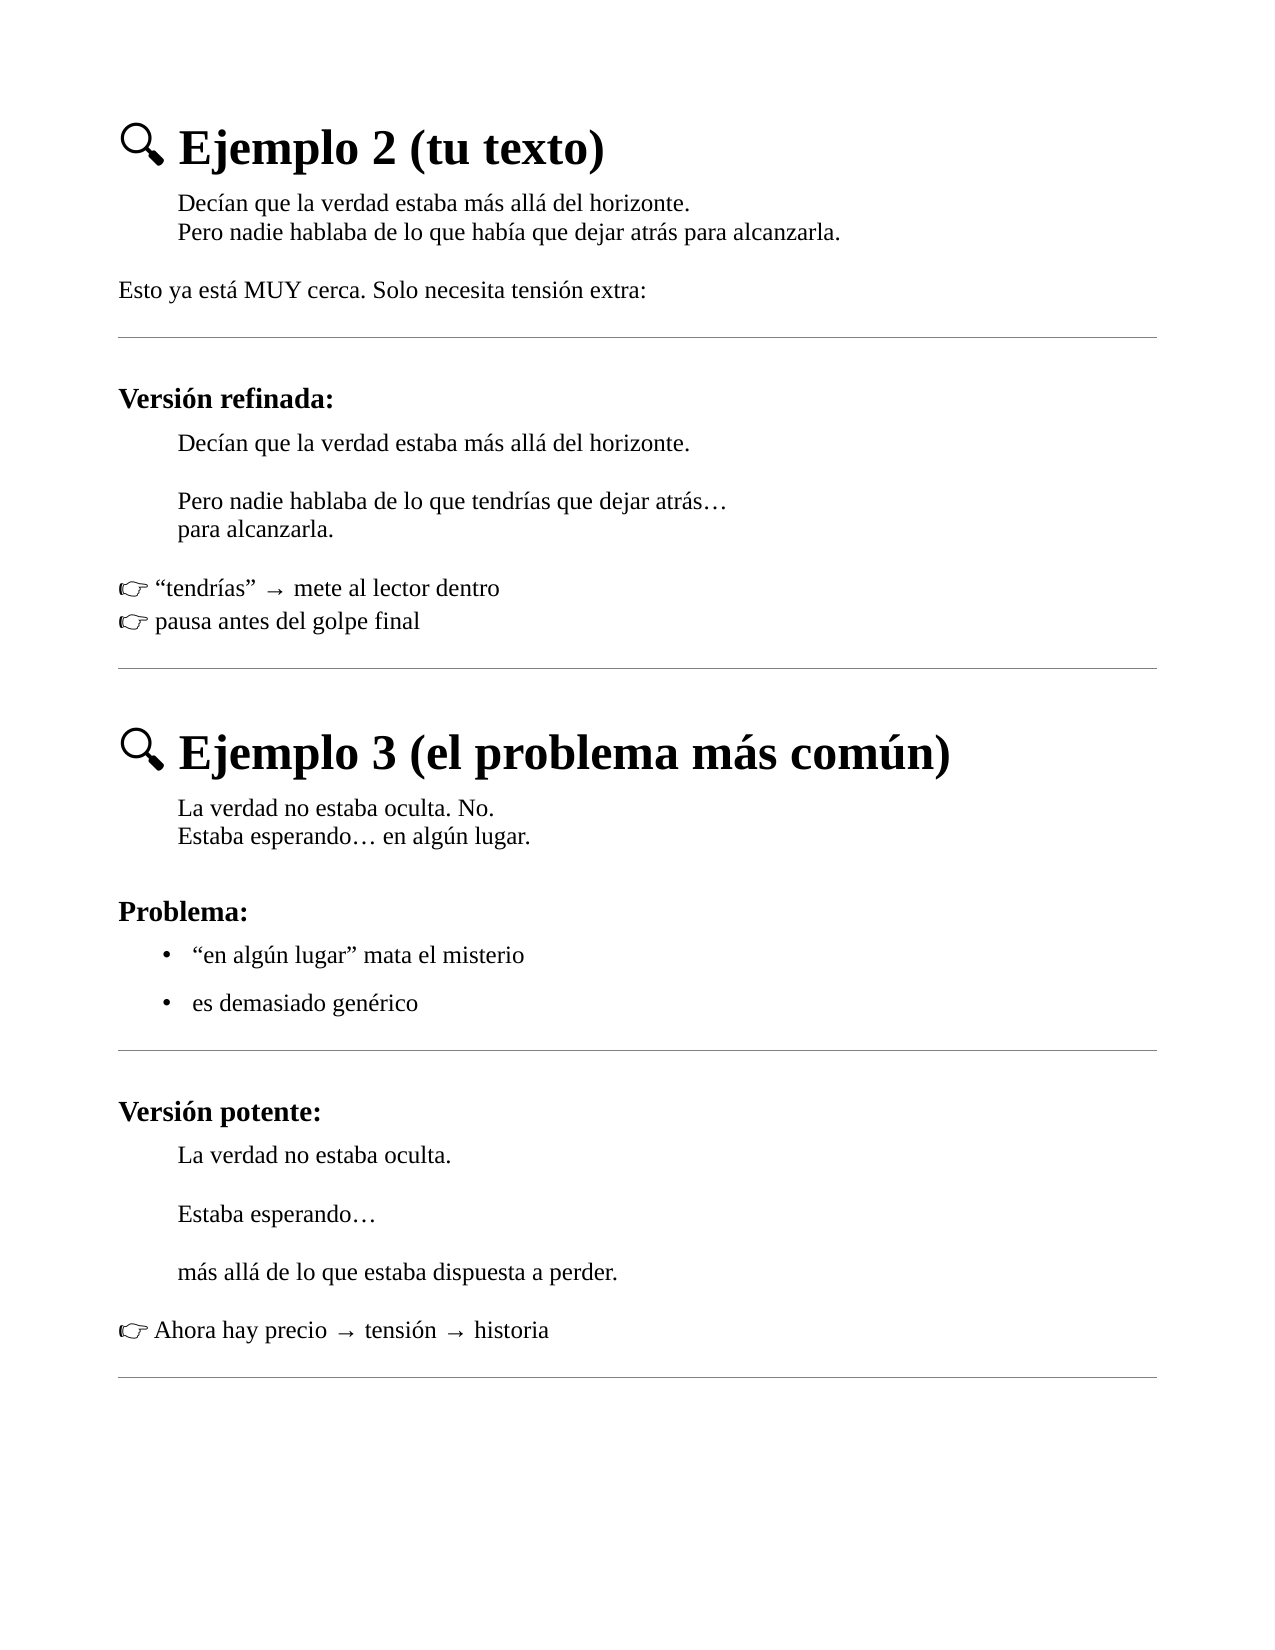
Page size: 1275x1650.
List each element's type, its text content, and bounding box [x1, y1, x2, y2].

subtitle Versión refinada: [118, 382, 1157, 415]
text 👉 Ahora hay precio → tensión → historia [118, 1315, 1157, 1344]
subtitle Versión potente: [118, 1094, 1157, 1128]
text Pero nadie hablaba de lo que tendrías que dejar atrás… para alcanzarla. [177, 486, 1098, 543]
list “en algún lugar” mata el misterio [162, 940, 1157, 969]
text Estaba esperando… [177, 1199, 1098, 1227]
subtitle 🔍 Ejemplo 2 (tu texto) [118, 118, 1157, 176]
text Decían que la verdad estaba más allá del horizonte. [177, 428, 1098, 456]
text Esto ya está MUY cerca. Solo necesita tensión extra: [118, 275, 1157, 304]
text 👉 “tendrías” → mete al lector dentro 👉 pausa antes del golpe final [118, 573, 1157, 634]
subtitle 🔍 Ejemplo 3 (el problema más común) [118, 723, 1157, 780]
text Decían que la verdad estaba más allá del horizonte. Pero nadie hablaba de lo que había que dejar atrás para alcanzarla. [177, 188, 1098, 246]
list es demasiado genérico [162, 988, 1157, 1017]
subtitle Problema: [118, 894, 1157, 928]
text La verdad no estaba oculta. No. Estaba esperando… en algún lugar. [177, 793, 1098, 850]
text La verdad no estaba oculta. [177, 1140, 1098, 1169]
text más allá de lo que estaba dispuesta a perder. [177, 1257, 1098, 1286]
